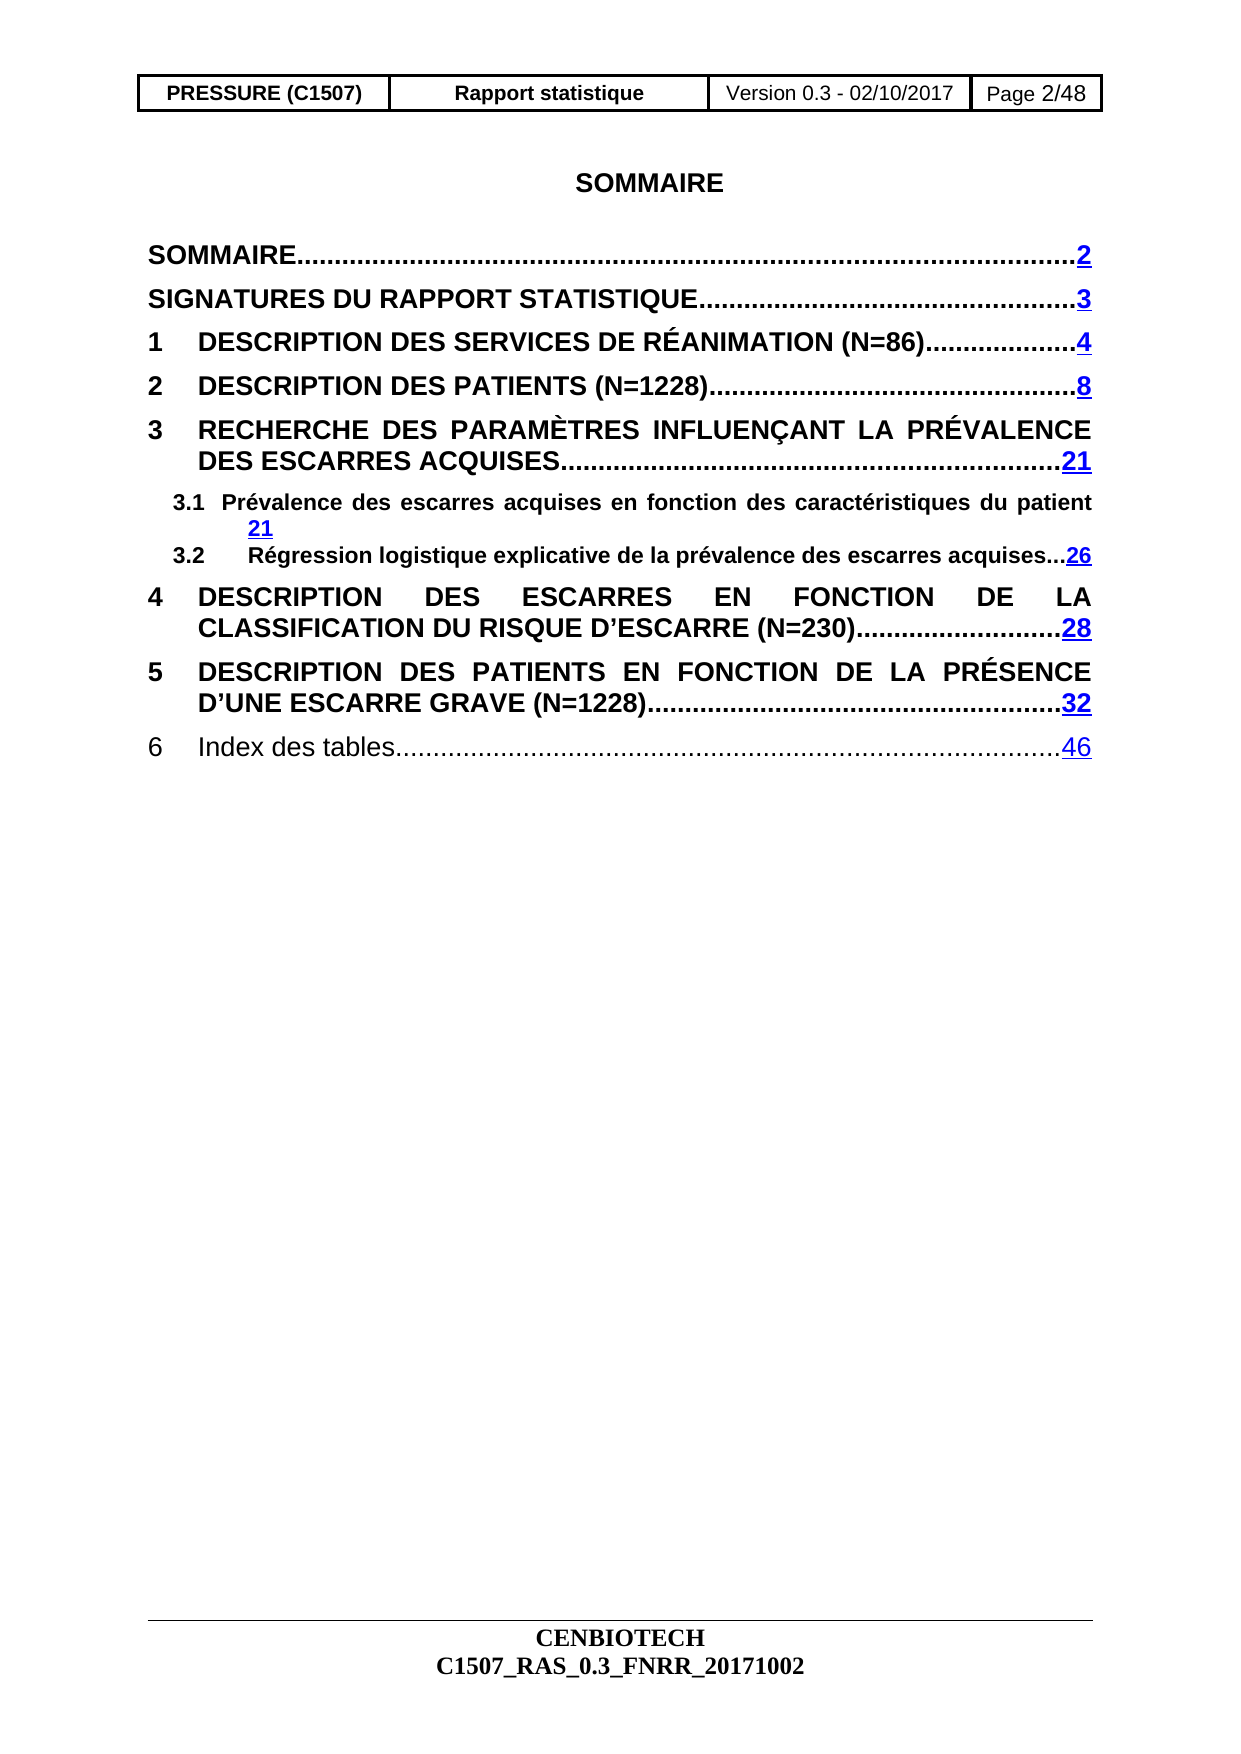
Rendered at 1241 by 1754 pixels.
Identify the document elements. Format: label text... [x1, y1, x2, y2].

text Sommaire 2 [148, 239, 1093, 270]
text 1 Description des services de réanimation (n=86) 4 [148, 326, 1093, 358]
subtitle Sommaire [207, 167, 1093, 199]
text Signatures DU RAPPORT STATISTIQUE 3 [148, 283, 1093, 314]
text 3.2 Régression logistique explicative de la prévalence des escarres acquises 26 [173, 542, 1093, 568]
text 6 Index des tables 46 [148, 731, 1093, 762]
text 2 Description des patients (n=1228) 8 [148, 370, 1093, 401]
text 3.1 Prévalence des escarres acquises en fonction des caractéristiques du patient 21 [173, 489, 1093, 542]
text 5 Description des patients en fonction de la présence d’une escarre grave (n=1228) 32 [148, 656, 1093, 718]
text 4 Description des escarres en fonction de la classification du risque d’escarre (n=230) 28 [148, 581, 1093, 643]
text 3 Recherche des paramètres influençant la prévalence des escarres acquises 21 [148, 414, 1093, 476]
